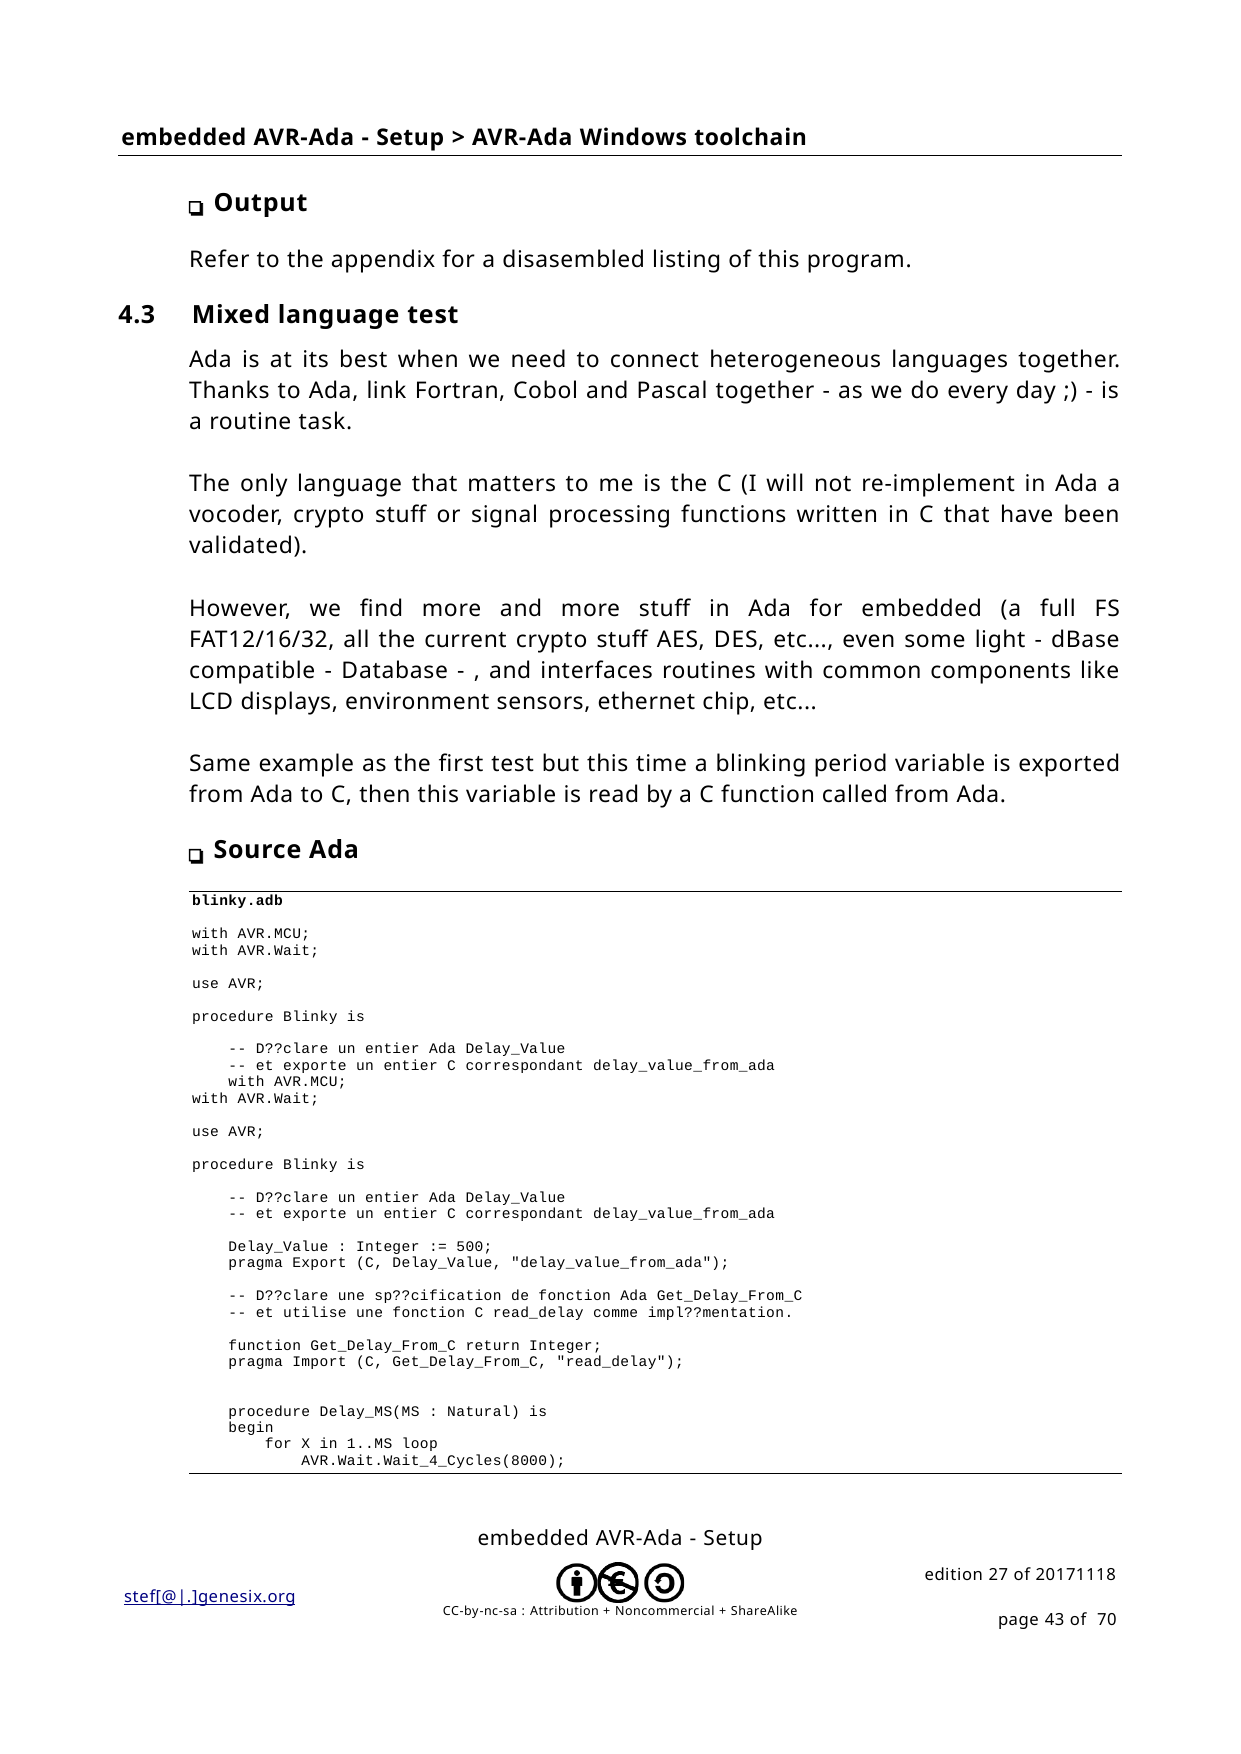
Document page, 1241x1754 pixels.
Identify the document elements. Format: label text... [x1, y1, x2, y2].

text Same example as the first test but this time a blinking period variable is exported from Ada to C, then this variable is read by a C function called from Ada. [189, 747, 1122, 809]
list -- D??clare un entier Ada Delay_Value [189, 1187, 1122, 1203]
list -- et exporte un entier C correspondant delay_value_from_ada [189, 1203, 1122, 1223]
list with AVR.MCU; [189, 907, 1122, 940]
list procedure Delay_MS(MS : Natural) is [189, 1401, 1122, 1417]
subtitle Mixed language test [118, 297, 1122, 331]
list -- D??clare un entier Ada Delay_Value [189, 1039, 1122, 1055]
list Delay_Value : Integer := 500; [189, 1236, 1122, 1253]
list -- et utilise une fonction C read_delay comme impl??mentation. [189, 1302, 1122, 1322]
list use AVR; [189, 1121, 1122, 1141]
text Refer to the appendix for a disasembled listing of this program. [189, 243, 1122, 274]
list for X in 1..MS loop [189, 1434, 1122, 1450]
list -- D??clare une sp??cification de fonction Ada Get_Delay_From_C [189, 1286, 1122, 1302]
list pragma Import (C, Get_Delay_From_C, "read_delay"); [189, 1352, 1122, 1371]
subtitle Source Ada [189, 832, 1122, 879]
list with AVR.Wait; [189, 1088, 1122, 1108]
list function Get_Delay_From_C return Integer; [189, 1335, 1122, 1352]
list AVR.Wait.Wait_4_Cycles(8000); [189, 1450, 1122, 1473]
list use AVR; [189, 973, 1122, 992]
list procedure Blinky is [189, 1154, 1122, 1173]
list begin [189, 1417, 1122, 1434]
list with AVR.Wait; [189, 940, 1122, 959]
text However, we find more and more stuff in Ada for embedded (a full FS FAT12/16/32, all the current crypto stuff AES, DES, etc..., even some light - dBase compatible - Database - , and interfaces routines with common components like LCD displays, environment sensors, ethernet chip, etc... [189, 561, 1122, 716]
list procedure Blinky is [189, 1006, 1122, 1025]
list pragma Export (C, Delay_Value, "delay_value_from_ada"); [189, 1253, 1122, 1272]
text Ada is at its best when we need to connect heterogeneous languages together. Thanks to Ada, link Fortran, Cobol and Pascal together - as we do every day ;) - is a routine task. [189, 343, 1122, 436]
picture [555, 1562, 639, 1603]
text The only language that matters to me is the C (I will not re-implement in Ada a vocoder, crypto stuff or signal processing functions written in C that have been validated). [189, 467, 1122, 561]
subtitle Output [189, 184, 1122, 231]
list -- et exporte un entier C correspondant delay_value_from_ada [189, 1055, 1122, 1072]
list blinky.adb [189, 892, 1122, 907]
picture [643, 1562, 685, 1603]
list with AVR.MCU; [189, 1072, 1122, 1088]
